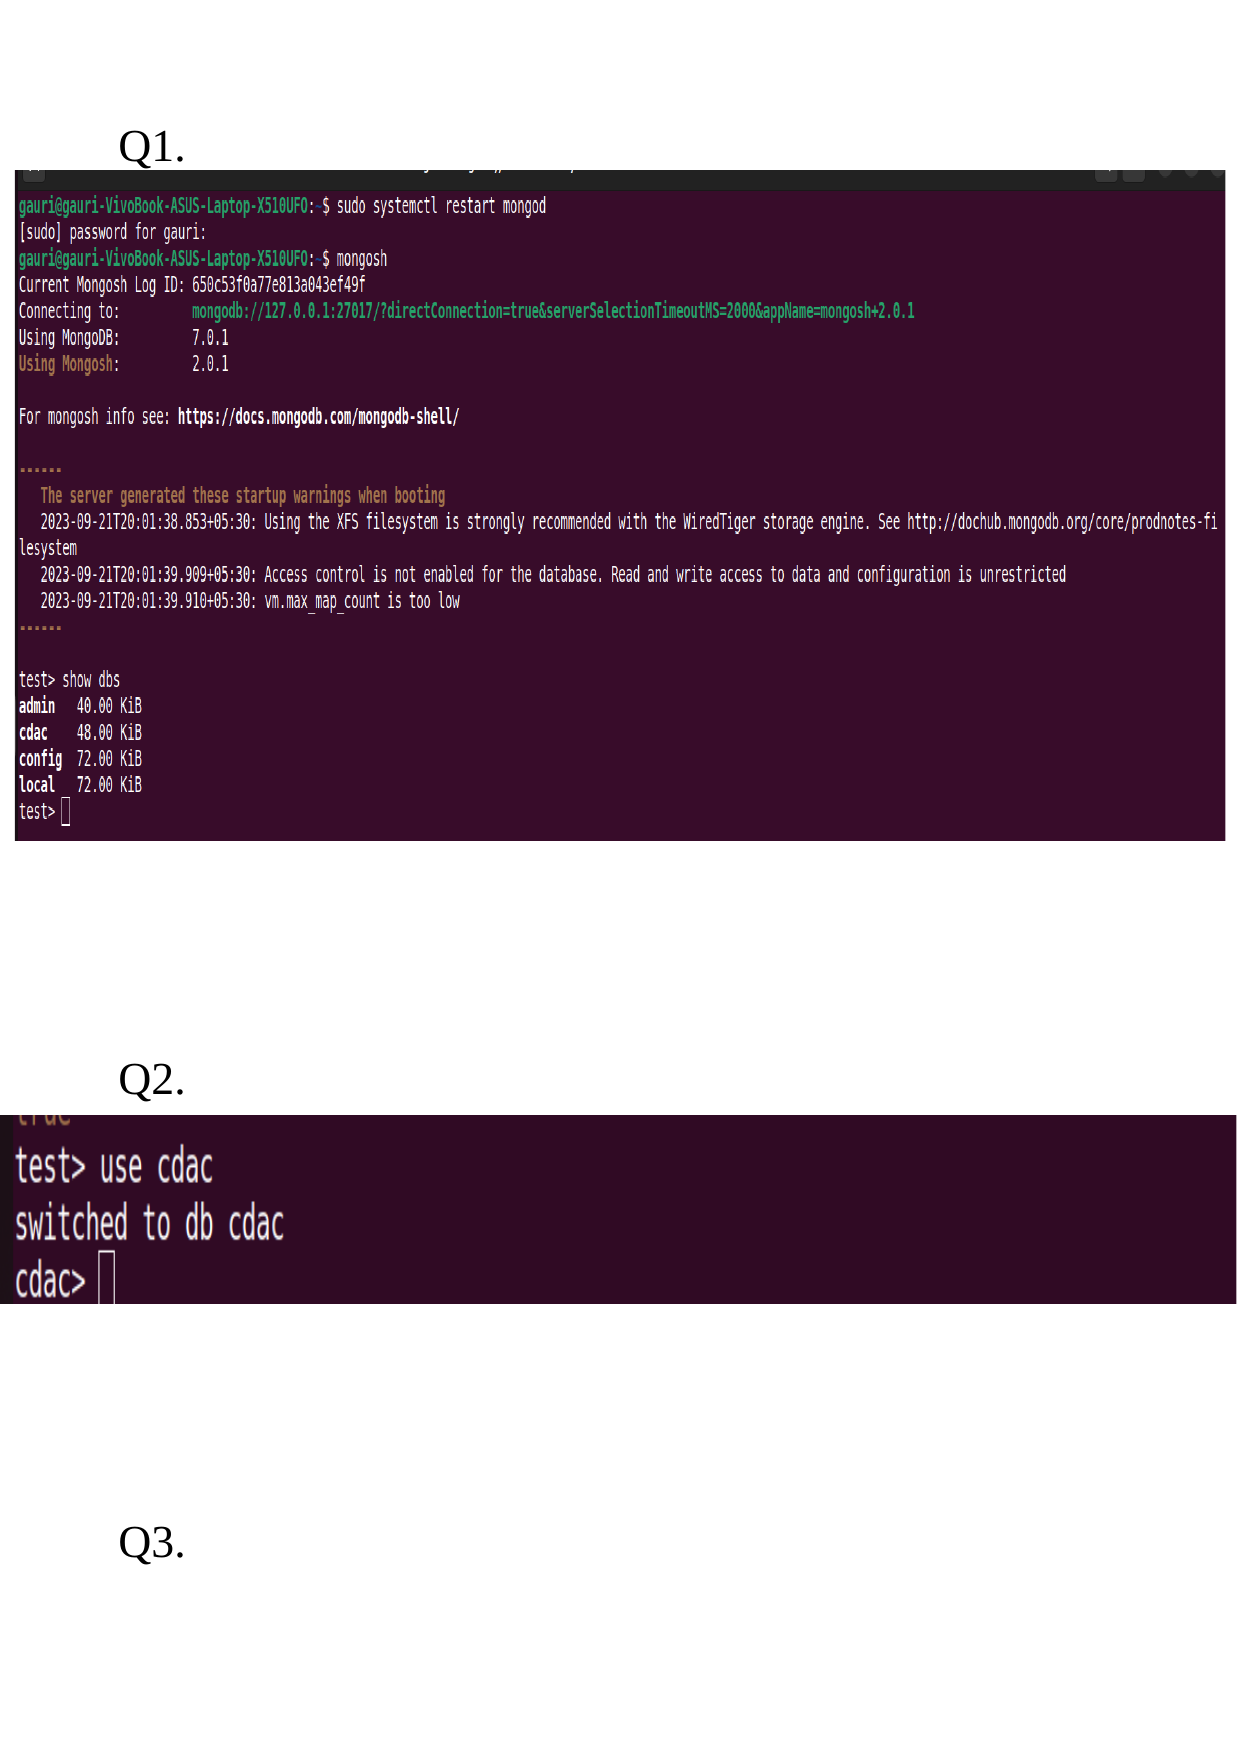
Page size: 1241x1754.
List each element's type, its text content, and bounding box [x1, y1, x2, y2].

text Q3. [118, 1514, 1122, 1567]
picture [0, 1115, 1237, 1304]
text Q1. [118, 118, 1122, 170]
picture [14, 170, 1226, 841]
text Q2. [118, 1052, 1122, 1104]
